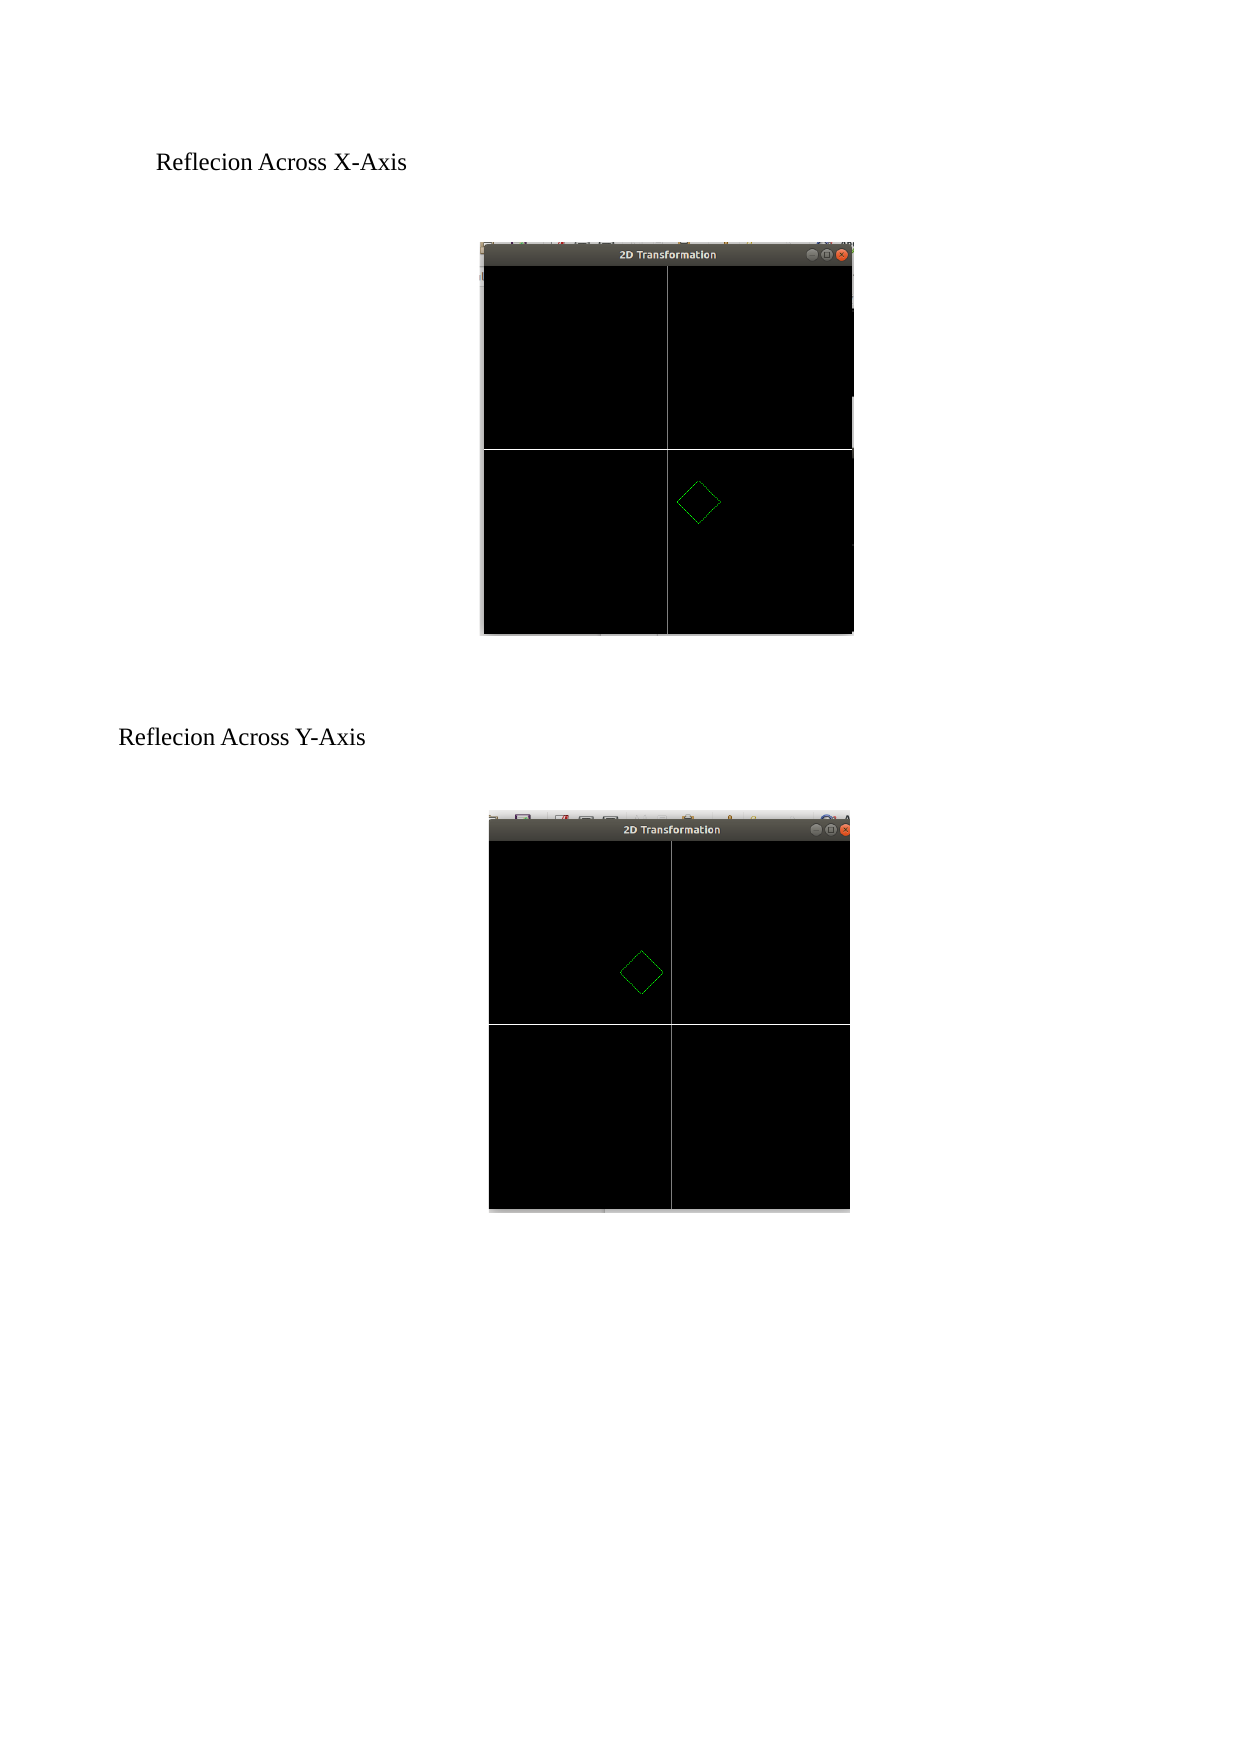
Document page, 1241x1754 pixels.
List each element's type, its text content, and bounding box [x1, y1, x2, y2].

text Reflecion Across X-Axis [118, 147, 1122, 176]
text Reflecion Across Y-Axis [118, 722, 1122, 751]
